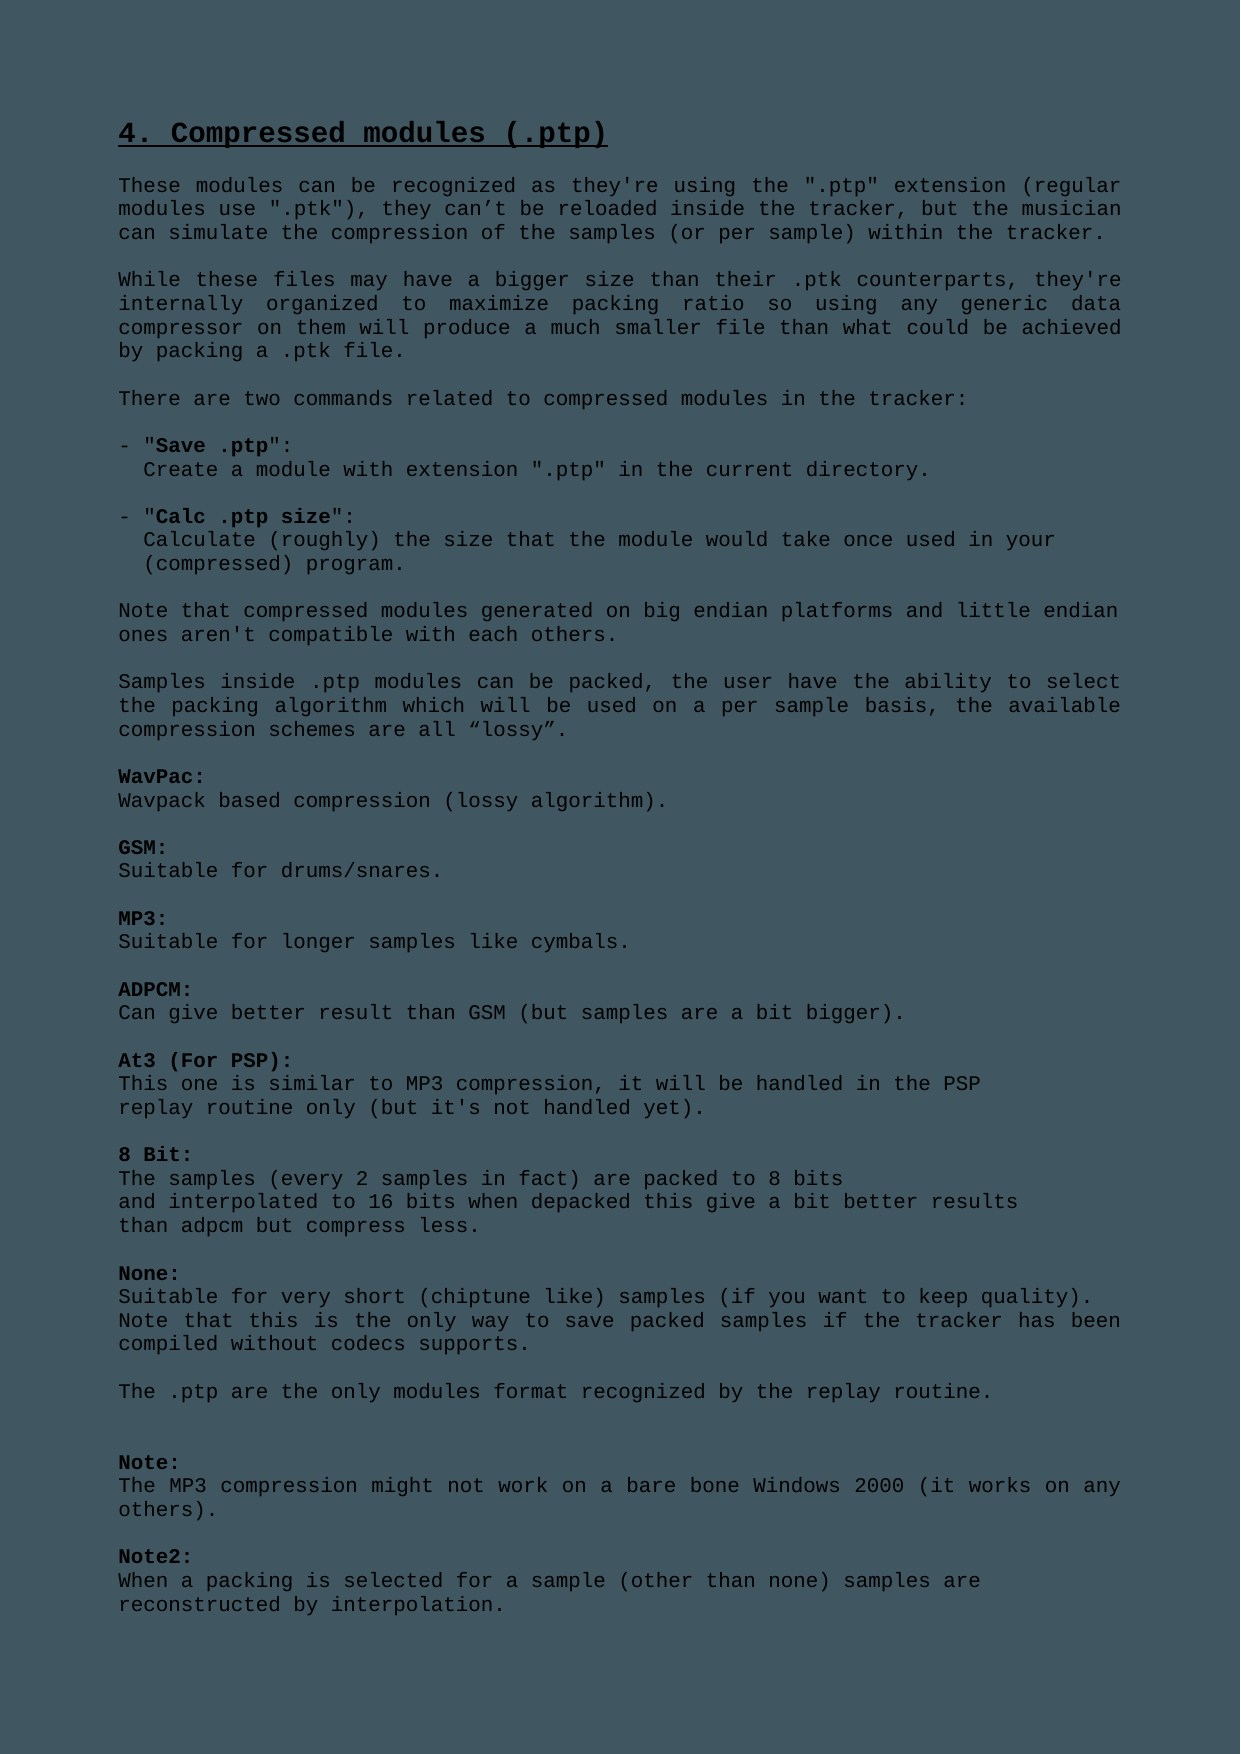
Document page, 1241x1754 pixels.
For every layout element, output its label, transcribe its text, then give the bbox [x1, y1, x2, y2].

text None: [118, 1262, 1122, 1286]
text Suitable for very short (chiptune like) samples (if you want to keep quality). [118, 1286, 1122, 1310]
text 8 Bit: [118, 1144, 1122, 1168]
text Suitable for drums/snares. [118, 861, 1122, 884]
text There are two commands related to compressed modules in the tracker: [118, 388, 1122, 411]
text Note2: [118, 1546, 1122, 1570]
text The MP3 compression might not work on a bare bone Windows 2000 (it works on any others). [118, 1475, 1122, 1523]
text Can give better result than GSM (but samples are a bit bigger). [118, 1002, 1122, 1026]
text Note that compressed modules generated on big endian platforms and little endian [118, 600, 1122, 624]
text Suitable for longer samples like cymbals. [118, 931, 1122, 955]
text ones aren't compatible with each others. [118, 624, 1122, 648]
text Calculate (roughly) the size that the module would take once used in your [118, 529, 1122, 553]
text 4. Compressed modules (.ptp) [118, 118, 1122, 151]
text ADPCM: [118, 979, 1122, 1002]
text The .ptp are the only modules format recognized by the replay routine. [118, 1381, 1122, 1404]
text WavPac: [118, 766, 1122, 789]
text - "Save .ptp": [118, 435, 1122, 458]
text While these files may have a bigger size than their .ptk counterparts, they're internally organized to maximize packing ratio so using any generic data compressor on them will produce a much smaller file than what could be achieved by packing a .ptk file. [118, 269, 1122, 364]
text Create a module with extension ".ptp" in the current directory. [118, 458, 1122, 482]
text GSM: [118, 837, 1122, 861]
text Wavpack based compression (lossy algorithm). [118, 789, 1122, 813]
text The samples (every 2 samples in fact) are packed to 8 bits [118, 1168, 1122, 1192]
text - "Calc .ptp size": [118, 506, 1122, 529]
text This one is similar to MP3 compression, it will be handled in the PSP [118, 1073, 1122, 1097]
text (compressed) program. [118, 553, 1122, 577]
text MP3: [118, 908, 1122, 931]
text At3 (For PSP): [118, 1050, 1122, 1073]
text Samples inside .ptp modules can be packed, the user have the ability to select the packing algorithm which will be used on a per sample basis, the available compression schemes are all “lossy”. [118, 671, 1122, 742]
text These modules can be recognized as they're using the ".ptp" extension (regular modules use ".ptk"), they can’t be reloaded inside the tracker, but the musician can simulate the compression of the samples (or per sample) within the tracker. [118, 175, 1122, 246]
text than adpcm but compress less. [118, 1215, 1122, 1239]
text Note that this is the only way to save packed samples if the tracker has been compiled without codecs supports. [118, 1310, 1122, 1357]
text replay routine only (but it's not handled yet). [118, 1097, 1122, 1121]
text and interpolated to 16 bits when depacked this give a bit better results [118, 1192, 1122, 1215]
text Note: [118, 1452, 1122, 1475]
text When a packing is selected for a sample (other than none) samples are reconstructed by interpolation. [118, 1570, 1122, 1617]
